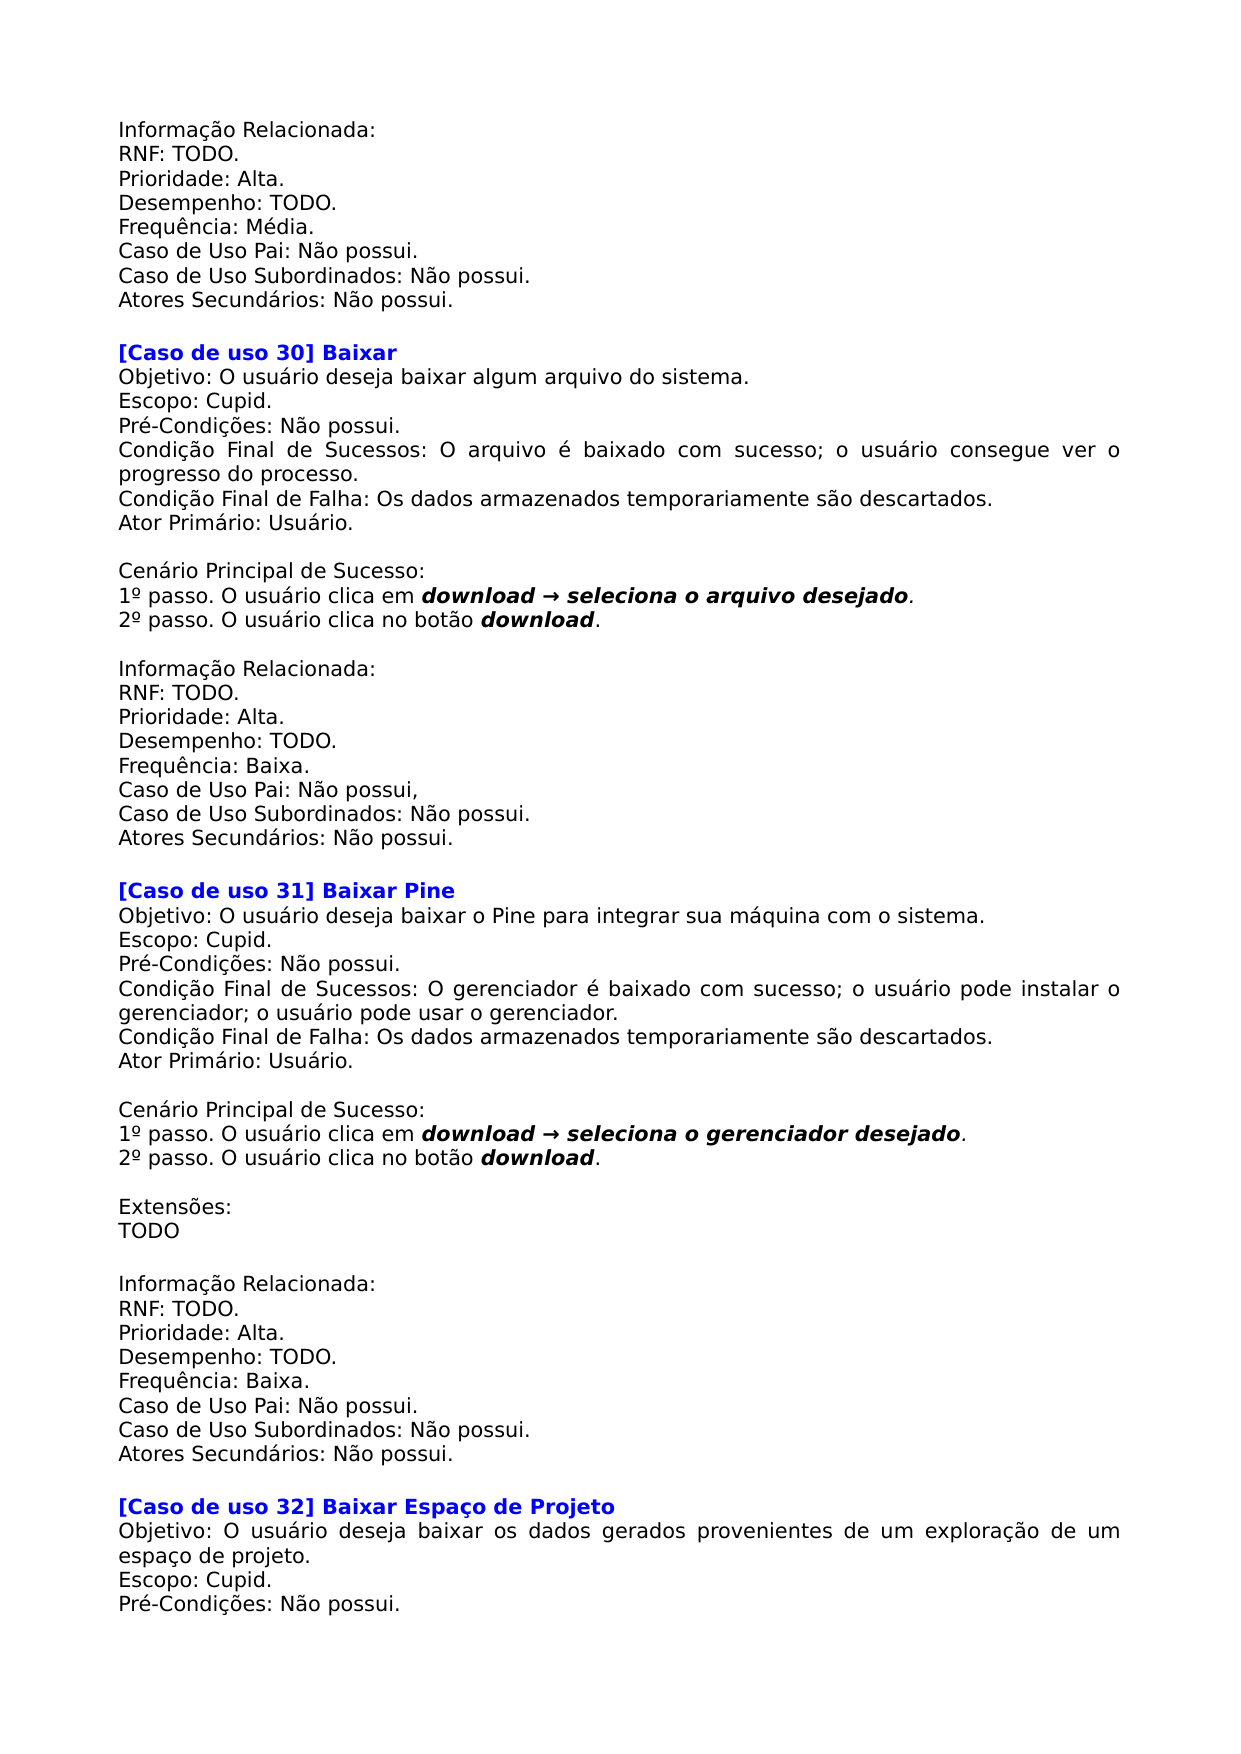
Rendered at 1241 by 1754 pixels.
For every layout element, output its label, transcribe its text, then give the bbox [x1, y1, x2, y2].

text Objetivo: O usuário deseja baixar algum arquivo do sistema. [118, 365, 1122, 389]
text Desempenho: TODO. [118, 191, 1122, 215]
text Pré-Condições: Não possui. [118, 414, 1122, 438]
text Caso de Uso Subordinados: Não possui. [118, 1418, 1122, 1442]
text Desempenho: TODO. [118, 729, 1122, 754]
text Frequência: Média. [118, 215, 1122, 239]
text Caso de Uso Subordinados: Não possui. [118, 802, 1122, 826]
text Condição Final de Falha: Os dados armazenados temporariamente são descartados. [118, 487, 1122, 511]
text Frequência: Baixa. [118, 1369, 1122, 1394]
text 1º passo. O usuário clica em download → seleciona o gerenciador desejado. [118, 1122, 1122, 1146]
text Escopo: Cupid. [118, 928, 1122, 952]
text Atores Secundários: Não possui. [118, 826, 1122, 851]
text Informação Relacionada: [118, 1272, 1122, 1297]
text [Caso de uso 31] Baixar Pine [118, 879, 1122, 904]
text 2º passo. O usuário clica no botão download. [118, 1146, 1122, 1171]
text Frequência: Baixa. [118, 754, 1122, 778]
text Objetivo: O usuário deseja baixar os dados gerados provenientes de um exploração de um espaço de projeto. [118, 1519, 1122, 1568]
text [Caso de uso 30] Baixar [118, 341, 1122, 365]
text Desempenho: TODO. [118, 1345, 1122, 1369]
text 1º passo. O usuário clica em download → seleciona o arquivo desejado. [118, 584, 1122, 608]
text 2º passo. O usuário clica no botão download. [118, 608, 1122, 632]
text Condição Final de Sucessos: O arquivo é baixado com sucesso; o usuário consegue ver o progresso do processo. [118, 438, 1122, 487]
text [Caso de uso 32] Baixar Espaço de Projeto [118, 1495, 1122, 1519]
text Atores Secundários: Não possui. [118, 1442, 1122, 1466]
text RNF: TODO. [118, 681, 1122, 705]
text Informação Relacionada: [118, 118, 1122, 142]
text Prioridade: Alta. [118, 705, 1122, 729]
text Caso de Uso Subordinados: Não possui. [118, 264, 1122, 288]
text Prioridade: Alta. [118, 167, 1122, 191]
text Extensões: [118, 1195, 1122, 1219]
text RNF: TODO. [118, 142, 1122, 167]
text RNF: TODO. [118, 1297, 1122, 1321]
text Condição Final de Falha: Os dados armazenados temporariamente são descartados. [118, 1025, 1122, 1049]
text Atores Secundários: Não possui. [118, 288, 1122, 312]
text TODO [118, 1219, 1122, 1243]
text Pré-Condições: Não possui. [118, 1592, 1122, 1617]
text Caso de Uso Pai: Não possui. [118, 239, 1122, 264]
text Ator Primário: Usuário. [118, 1049, 1122, 1074]
text Ator Primário: Usuário. [118, 511, 1122, 535]
text Escopo: Cupid. [118, 1568, 1122, 1592]
text Caso de Uso Pai: Não possui. [118, 1394, 1122, 1418]
text Condição Final de Sucessos: O gerenciador é baixado com sucesso; o usuário pode instalar o gerenciador; o usuário pode usar o gerenciador. [118, 977, 1122, 1025]
text Objetivo: O usuário deseja baixar o Pine para integrar sua máquina com o sistema. [118, 904, 1122, 928]
text Caso de Uso Pai: Não possui, [118, 778, 1122, 802]
text Cenário Principal de Sucesso: [118, 1098, 1122, 1122]
text Pré-Condições: Não possui. [118, 952, 1122, 977]
text Informação Relacionada: [118, 657, 1122, 681]
text Escopo: Cupid. [118, 389, 1122, 414]
text Cenário Principal de Sucesso: [118, 559, 1122, 584]
text Prioridade: Alta. [118, 1321, 1122, 1345]
